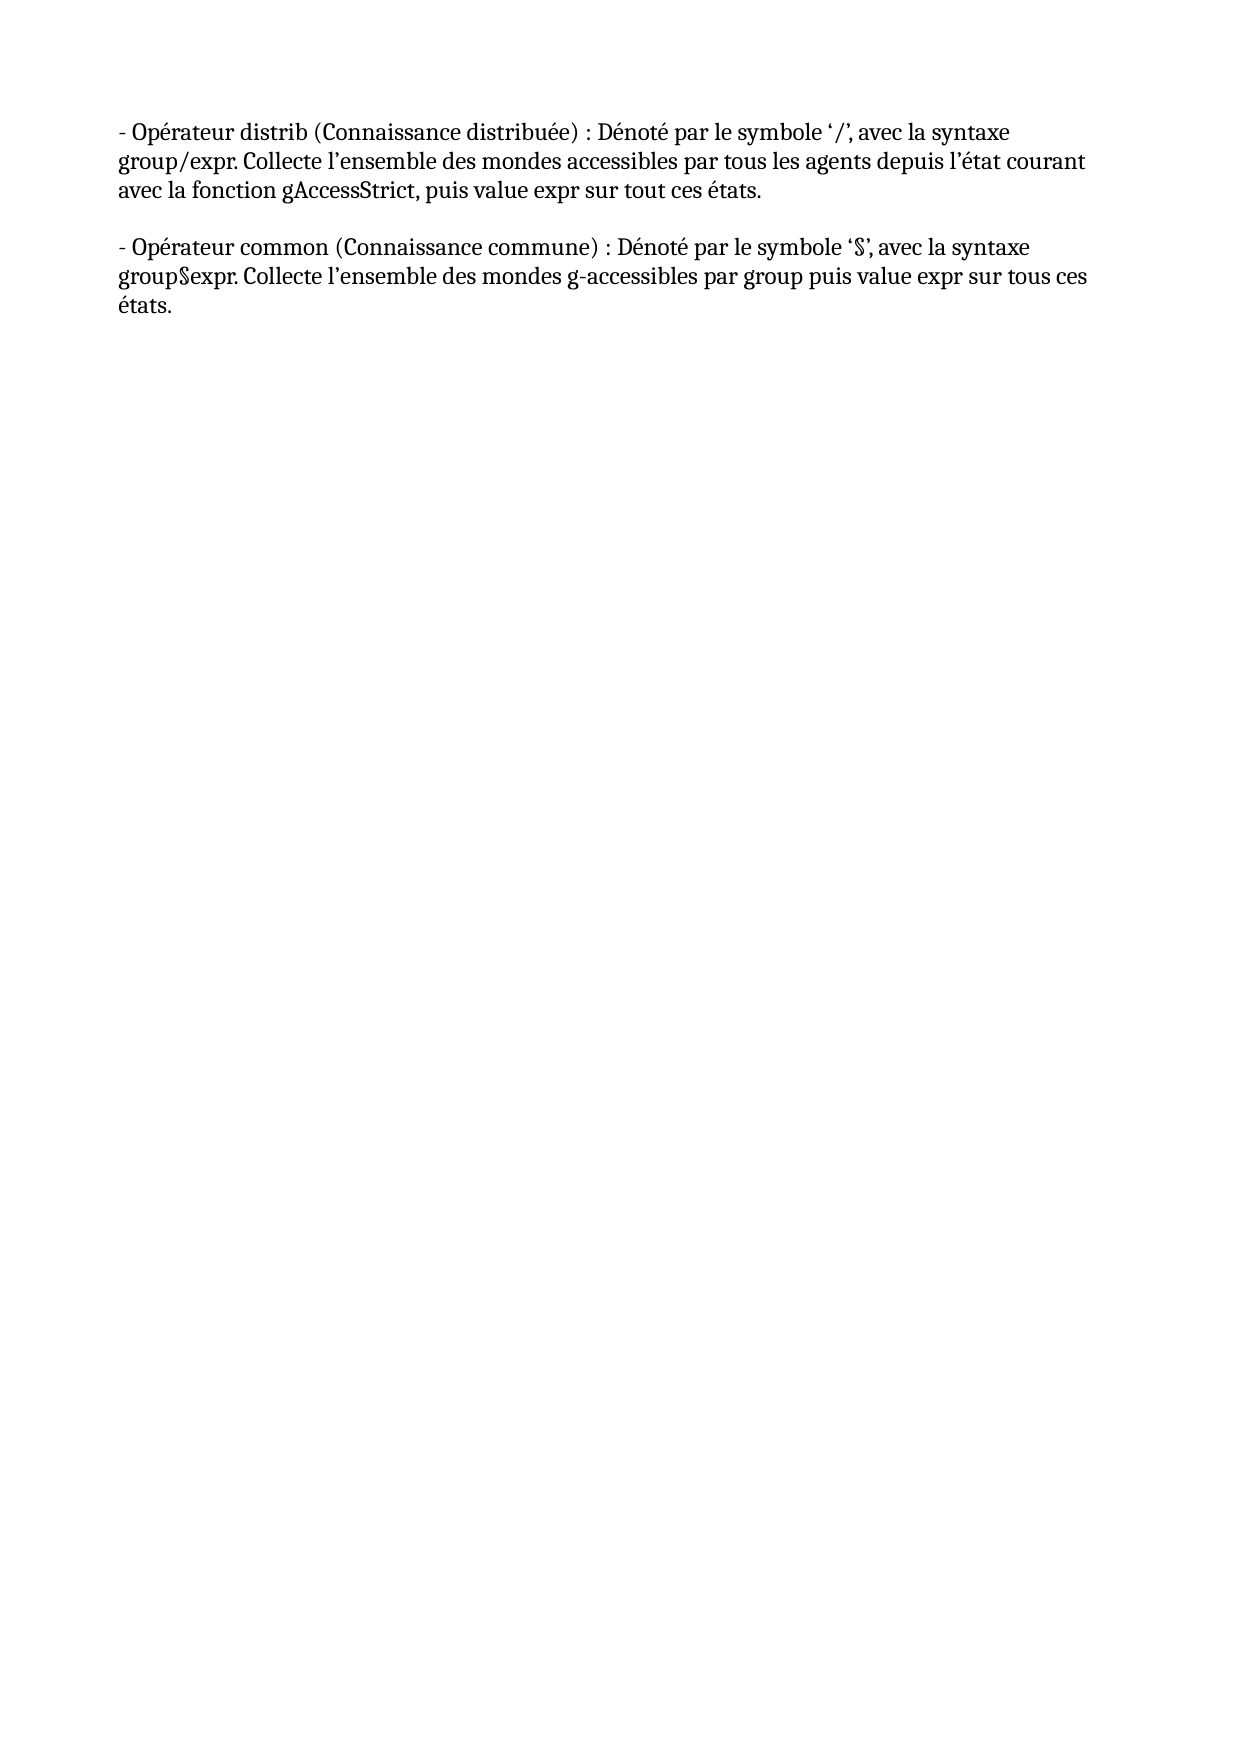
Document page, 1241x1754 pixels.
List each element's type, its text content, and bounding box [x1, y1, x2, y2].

text - Opérateur common (Connaissance commune) : Dénoté par le symbole ‘§’, avec la syntaxe group§expr. Collecte l’ensemble des mondes g-accessibles par group puis value expr sur tous ces états. [118, 233, 1122, 319]
text - Opérateur distrib (Connaissance distribuée) : Dénoté par le symbole ‘/’, avec la syntaxe group/expr. Collecte l’ensemble des mondes accessibles par tous les agents depuis l’état courant avec la fonction gAccessStrict, puis value expr sur tout ces états. [118, 118, 1122, 204]
